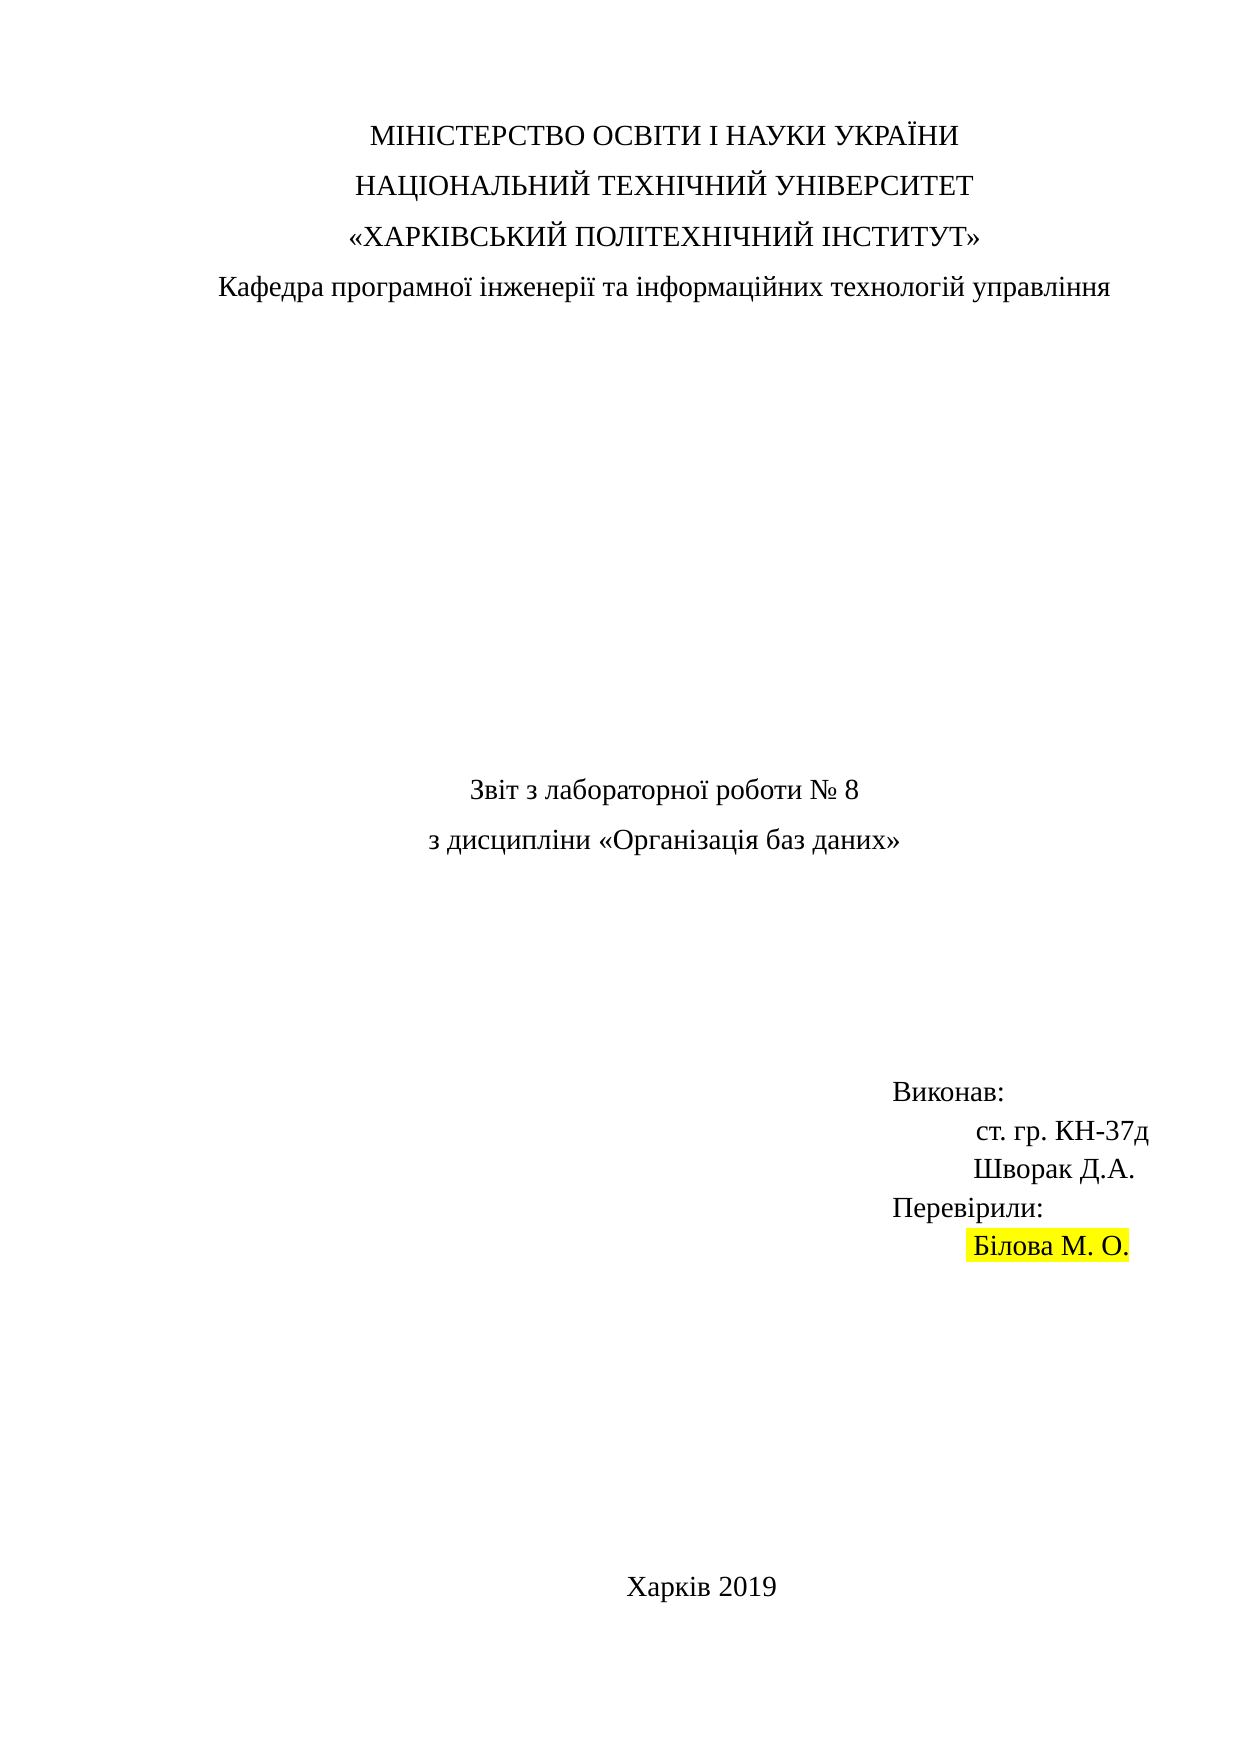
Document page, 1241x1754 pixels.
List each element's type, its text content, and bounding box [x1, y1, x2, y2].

text ст. гр. КН-37д [915, 1113, 1152, 1146]
text Перевірили: [841, 1190, 1152, 1223]
text НАЦІОНАЛЬНИЙ ТЕХНІЧНИЙ УНІВЕРСИТЕТ [177, 168, 1152, 202]
text «ХАРКІВСЬКИЙ ПОЛІТЕХНІЧНИЙ ІНСТИТУТ» [177, 219, 1152, 252]
text Виконав: [841, 1074, 1152, 1108]
text Харків 2019 [177, 1569, 1152, 1602]
text Звіт з лабораторної роботи № 8 [177, 772, 1152, 806]
text Білова М. О. [915, 1228, 1152, 1262]
text Шворак Д.А. [914, 1151, 1152, 1185]
text з дисципліни «Організація баз даних» [177, 822, 1152, 856]
text Кафедра програмної інженерії та інформаційних технологій управління [177, 269, 1152, 303]
text МІНІСТЕРСТВО ОСВІТИ І НАУКИ УКРАЇНИ [177, 118, 1152, 152]
